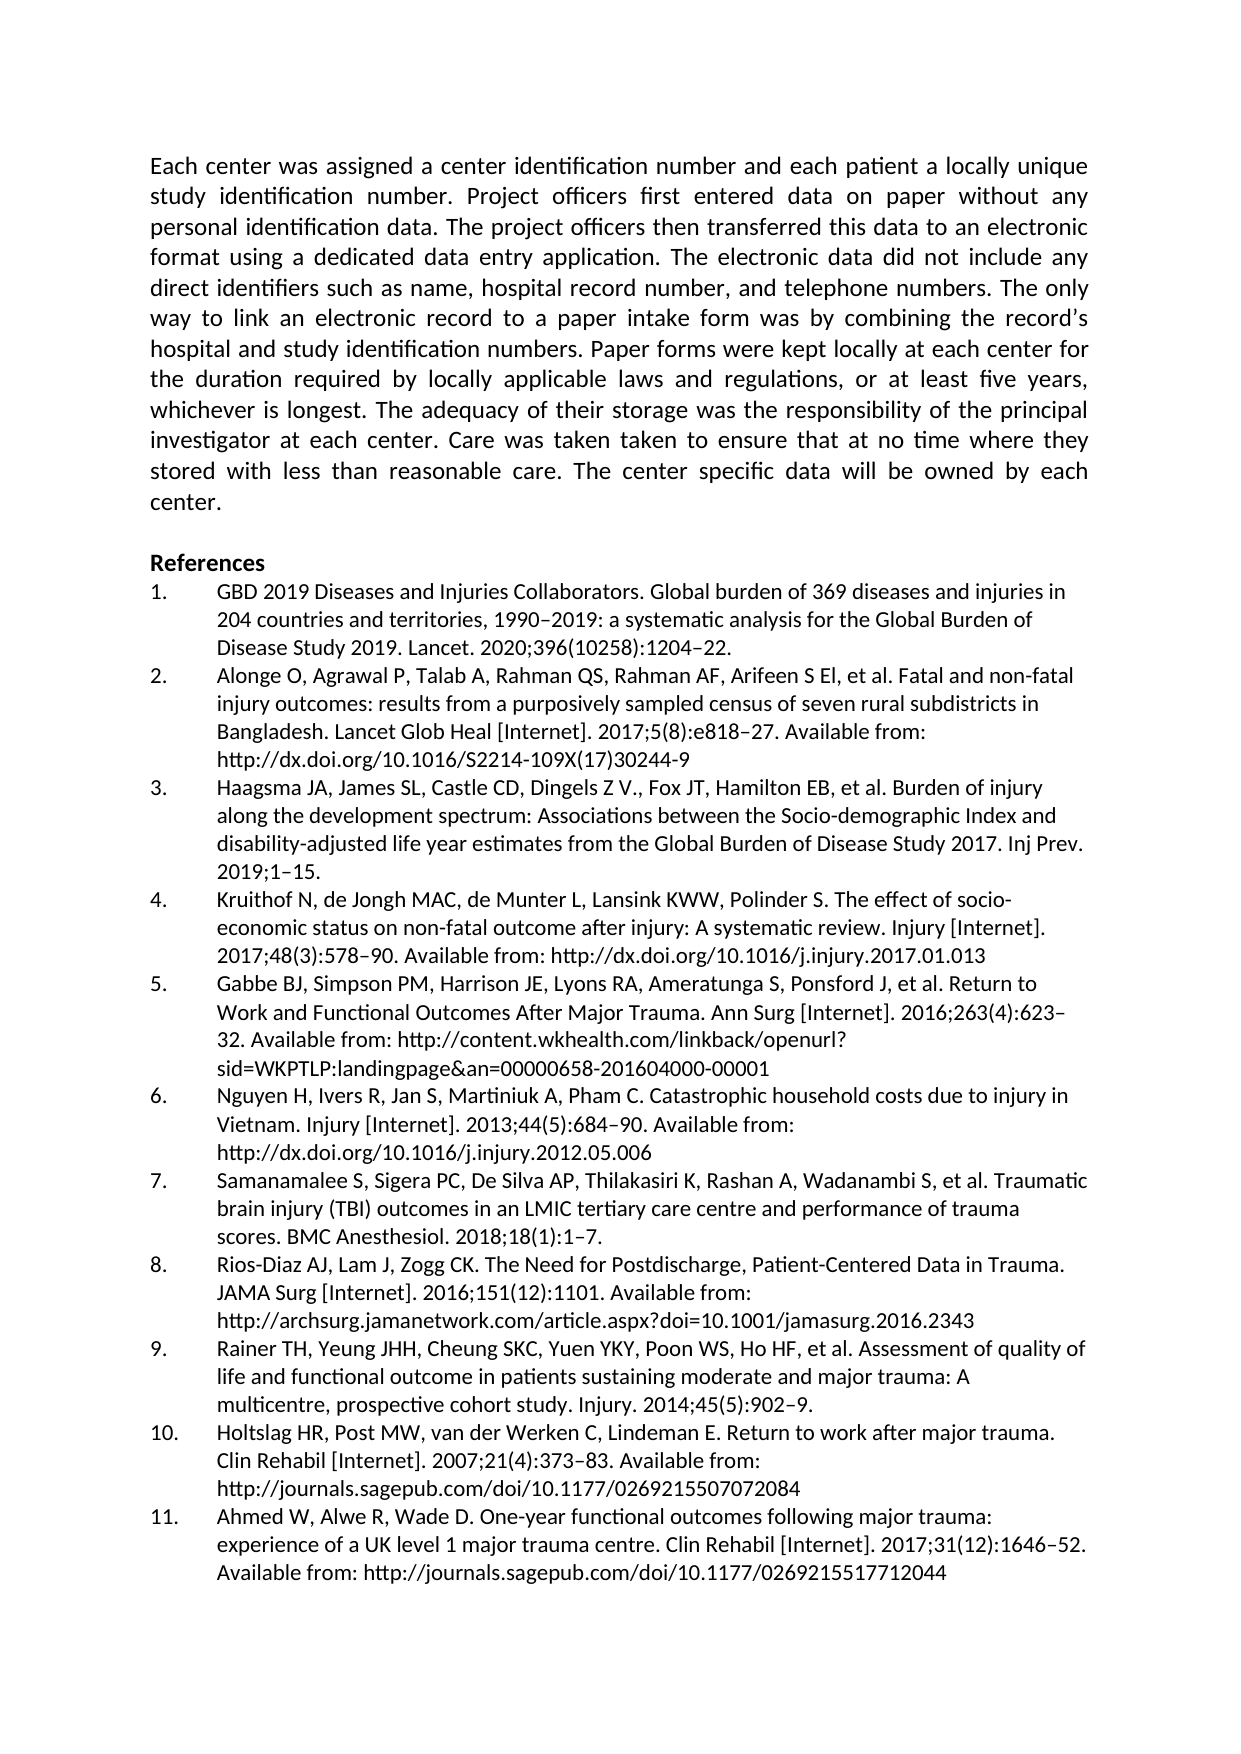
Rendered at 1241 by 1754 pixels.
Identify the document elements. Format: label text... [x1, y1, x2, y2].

text 5. Gabbe BJ, Simpson PM, Harrison JE, Lyons RA, Ameratunga S, Ponsford J, et al. Return to Work and Functional Outcomes After Major Trauma. Ann Surg [Internet]. 2016;263(4):623–32. Available from: http://content.wkhealth.com/linkback/openurl?sid=WKPTLP:landingpage&an=00000658-201604000-00001 [150, 969, 1090, 1082]
text References [150, 547, 1090, 577]
text 8. Rios-Diaz AJ, Lam J, Zogg CK. The Need for Postdischarge, Patient-Centered Data in Trauma. JAMA Surg [Internet]. 2016;151(12):1101. Available from: http://archsurg.jamanetwork.com/article.aspx?doi=10.1001/jamasurg.2016.2343 [150, 1250, 1090, 1334]
text 10. Holtslag HR, Post MW, van der Werken C, Lindeman E. Return to work after major trauma. Clin Rehabil [Internet]. 2007;21(4):373–83. Available from: http://journals.sagepub.com/doi/10.1177/0269215507072084 [150, 1418, 1090, 1502]
text 1. GBD 2019 Diseases and Injuries Collaborators. Global burden of 369 diseases and injuries in 204 countries and territories, 1990–2019: a systematic analysis for the Global Burden of Disease Study 2019. Lancet. 2020;396(10258):1204–22. [150, 577, 1090, 661]
text Each center was assigned a center identification number and each patient a locally unique study identification number. Project officers first entered data on paper without any personal identification data. The project officers then transferred this data to an electronic format using a dedicated data entry application. The electronic data did not include any direct identifiers such as name, hospital record number, and telephone numbers. The only way to link an electronic record to a paper intake form was by combining the record’s hospital and study identification numbers. Paper forms were kept locally at each center for the duration required by locally applicable laws and regulations, or at least five years, whichever is longest. The adequacy of their storage was the responsibility of the principal investigator at each center. Care was taken taken to ensure that at no time where they stored with less than reasonable care. The center specific data will be owned by each center. [150, 150, 1090, 516]
text 9. Rainer TH, Yeung JHH, Cheung SKC, Yuen YKY, Poon WS, Ho HF, et al. Assessment of quality of life and functional outcome in patients sustaining moderate and major trauma: A multicentre, prospective cohort study. Injury. 2014;45(5):902–9. [150, 1334, 1090, 1418]
text 3. Haagsma JA, James SL, Castle CD, Dingels Z V., Fox JT, Hamilton EB, et al. Burden of injury along the development spectrum: Associations between the Socio-demographic Index and disability-adjusted life year estimates from the Global Burden of Disease Study 2017. Inj Prev. 2019;1–15. [150, 773, 1090, 886]
text 6. Nguyen H, Ivers R, Jan S, Martiniuk A, Pham C. Catastrophic household costs due to injury in Vietnam. Injury [Internet]. 2013;44(5):684–90. Available from: http://dx.doi.org/10.1016/j.injury.2012.05.006 [150, 1082, 1090, 1166]
text 4. Kruithof N, de Jongh MAC, de Munter L, Lansink KWW, Polinder S. The effect of socio-economic status on non-fatal outcome after injury: A systematic review. Injury [Internet]. 2017;48(3):578–90. Available from: http://dx.doi.org/10.1016/j.injury.2017.01.013 [150, 886, 1090, 969]
text 11. Ahmed W, Alwe R, Wade D. One-year functional outcomes following major trauma: experience of a UK level 1 major trauma centre. Clin Rehabil [Internet]. 2017;31(12):1646–52. Available from: http://journals.sagepub.com/doi/10.1177/0269215517712044 [150, 1502, 1090, 1586]
text 7. Samanamalee S, Sigera PC, De Silva AP, Thilakasiri K, Rashan A, Wadanambi S, et al. Traumatic brain injury (TBI) outcomes in an LMIC tertiary care centre and performance of trauma scores. BMC Anesthesiol. 2018;18(1):1–7. [150, 1166, 1090, 1250]
text 2. Alonge O, Agrawal P, Talab A, Rahman QS, Rahman AF, Arifeen S El, et al. Fatal and non-fatal injury outcomes: results from a purposively sampled census of seven rural subdistricts in Bangladesh. Lancet Glob Heal [Internet]. 2017;5(8):e818–27. Available from: http://dx.doi.org/10.1016/S2214-109X(17)30244-9 [150, 661, 1090, 773]
